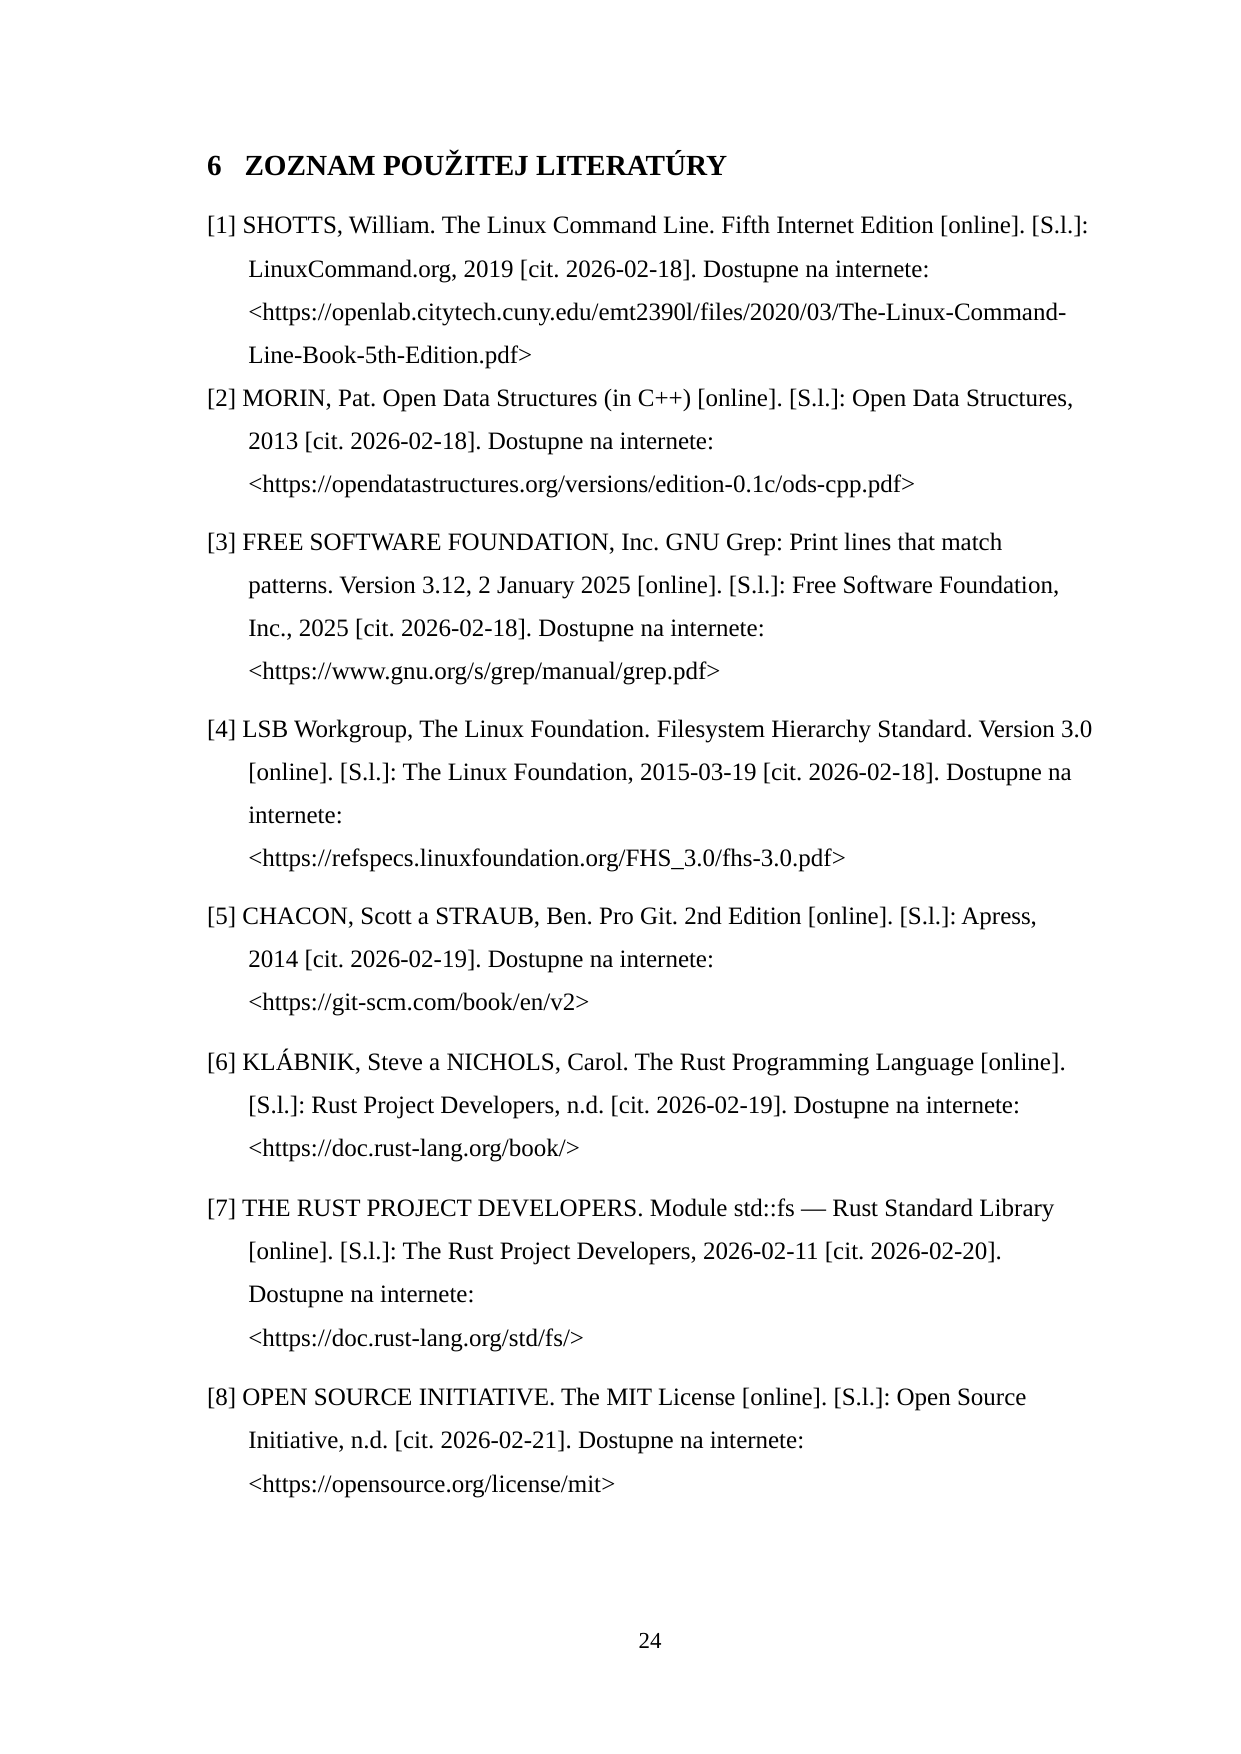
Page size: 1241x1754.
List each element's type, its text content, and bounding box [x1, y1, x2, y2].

subtitle Zoznam použitej literatúry [207, 148, 1092, 181]
text [5] CHACON, Scott a STRAUB, Ben. Pro Git. 2nd Edition [online]. [S.l.]: Apress, 2014 [cit. 2026-02-19]. Dostupne na internete: <https://git-scm.com/book/en/v2> [207, 901, 1092, 1016]
text [4] LSB Workgroup, The Linux Foundation. Filesystem Hierarchy Standard. Version 3.0 [online]. [S.l.]: The Linux Foundation, 2015-03-19 [cit. 2026-02-18]. Dostupne na internete: <https://refspecs.linuxfoundation.org/FHS_3.0/fhs-3.0.pdf> [207, 714, 1092, 872]
text [8] OPEN SOURCE INITIATIVE. The MIT License [online]. [S.l.]: Open Source Initiative, n.d. [cit. 2026-02-21]. Dostupne na internete: <https://opensource.org/license/mit> [207, 1382, 1092, 1497]
text [3] FREE SOFTWARE FOUNDATION, Inc. GNU Grep: Print lines that match patterns. Version 3.12, 2 January 2025 [online]. [S.l.]: Free Software Foundation, Inc., 2025 [cit. 2026-02-18]. Dostupne na internete: <https://www.gnu.org/s/grep/manual/grep.pdf> [207, 527, 1092, 685]
text [1] SHOTTS, William. The Linux Command Line. Fifth Internet Edition [online]. [S.l.]: LinuxCommand.org, 2019 [cit. 2026-02-18]. Dostupne na internete: [207, 211, 1092, 282]
text [2] MORIN, Pat. Open Data Structures (in C++) [online]. [S.l.]: Open Data Structures, 2013 [cit. 2026-02-18]. Dostupne na internete: <https://opendatastructures.org/versions/edition-0.1c/ods-cpp.pdf> [207, 383, 1092, 498]
text [6] KLÁBNIK, Steve a NICHOLS, Carol. The Rust Programming Language [online]. [S.l.]: Rust Project Developers, n.d. [cit. 2026-02-19]. Dostupne na internete: <https://doc.rust-lang.org/book/> [207, 1047, 1092, 1162]
text <https://openlab.citytech.cuny.edu/emt2390l/files/2020/03/The-Linux-Command-Line-Book-5th-Edition.pdf> [248, 297, 1092, 369]
text [7] THE RUST PROJECT DEVELOPERS. Module std::fs — Rust Standard Library [online]. [S.l.]: The Rust Project Developers, 2026-02-11 [cit. 2026-02-20]. Dostupne na internete: <https://doc.rust-lang.org/std/fs/> [207, 1193, 1092, 1351]
